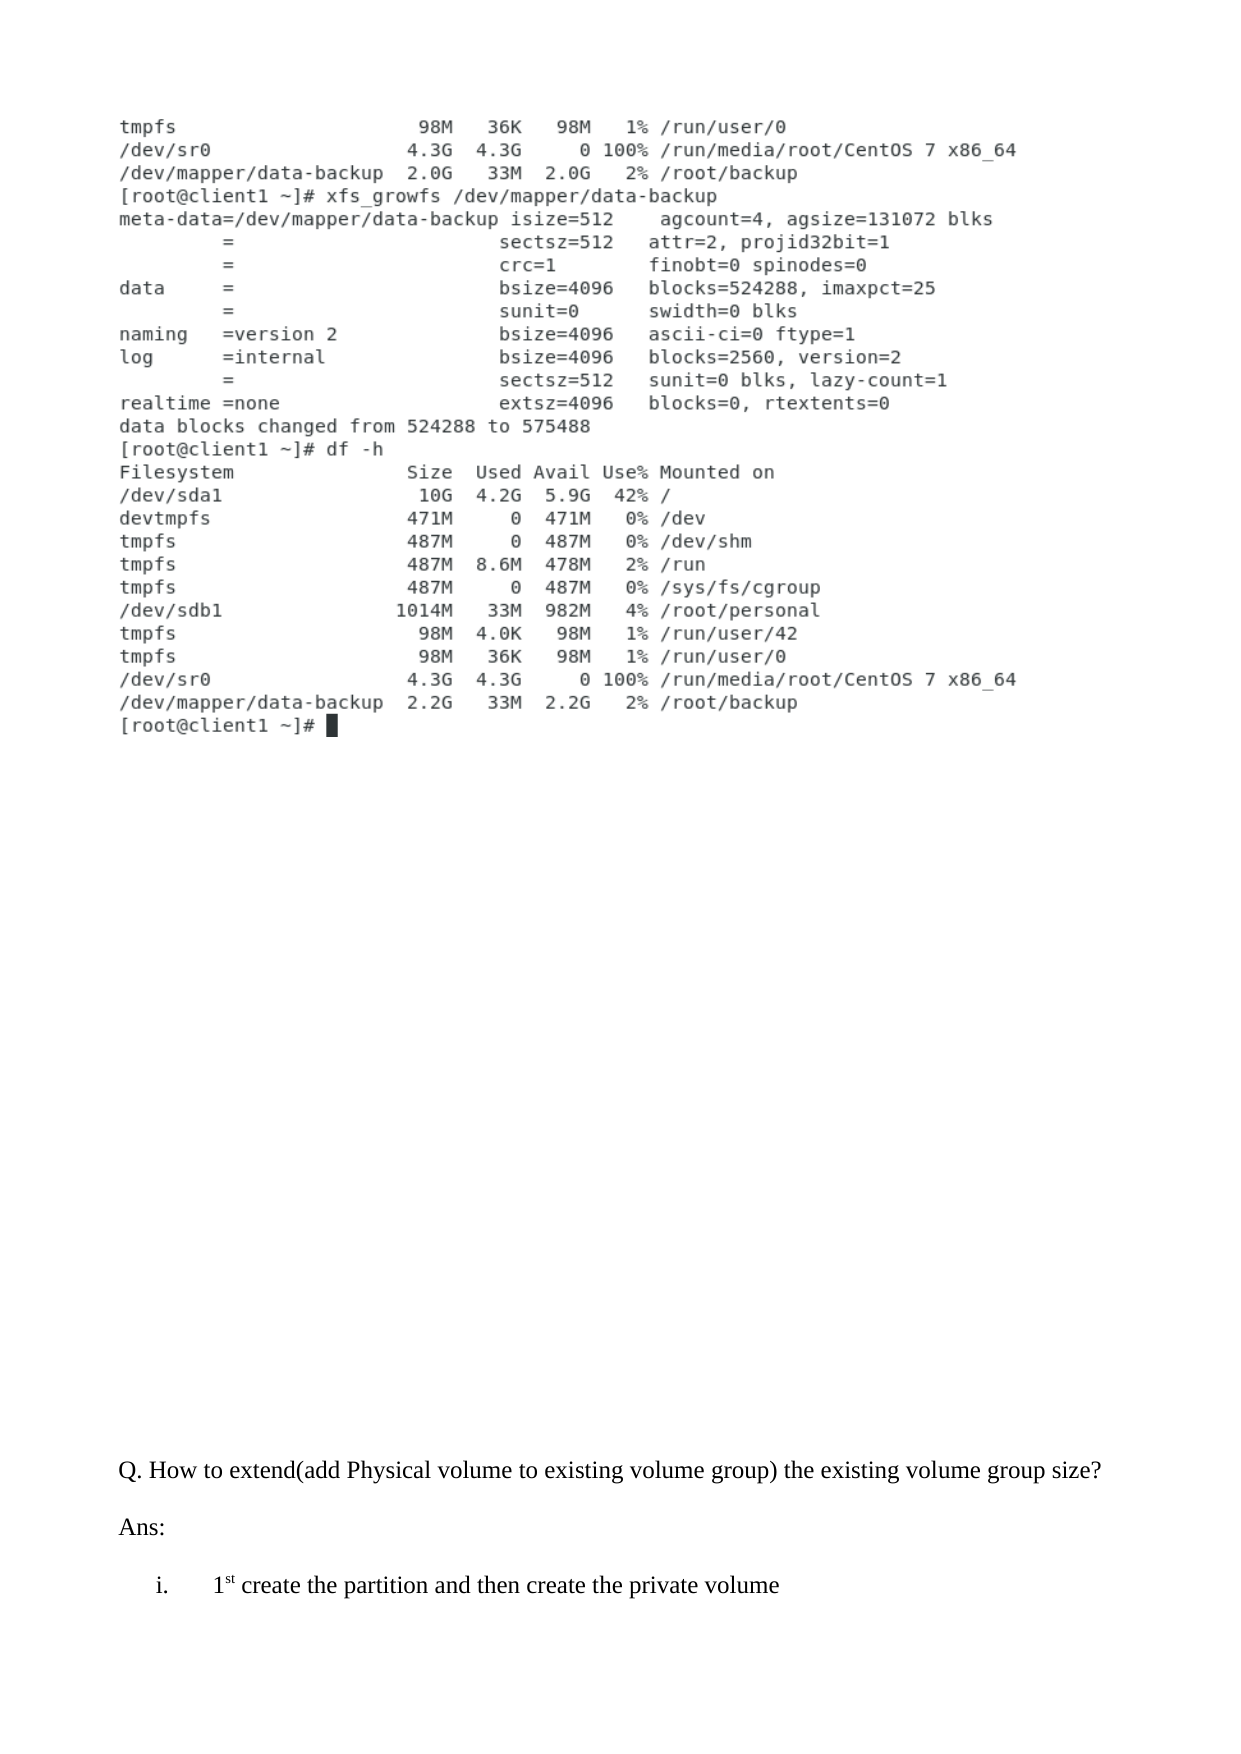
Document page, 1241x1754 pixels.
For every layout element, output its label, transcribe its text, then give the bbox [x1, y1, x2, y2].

text Ans: [118, 1512, 1122, 1541]
text Q. How to extend(add Physical volume to existing volume group) the existing volume group size? [118, 1455, 1122, 1484]
picture [118, 118, 1123, 737]
text i. 1st create the partition and then create the private volume [118, 1570, 1122, 1599]
